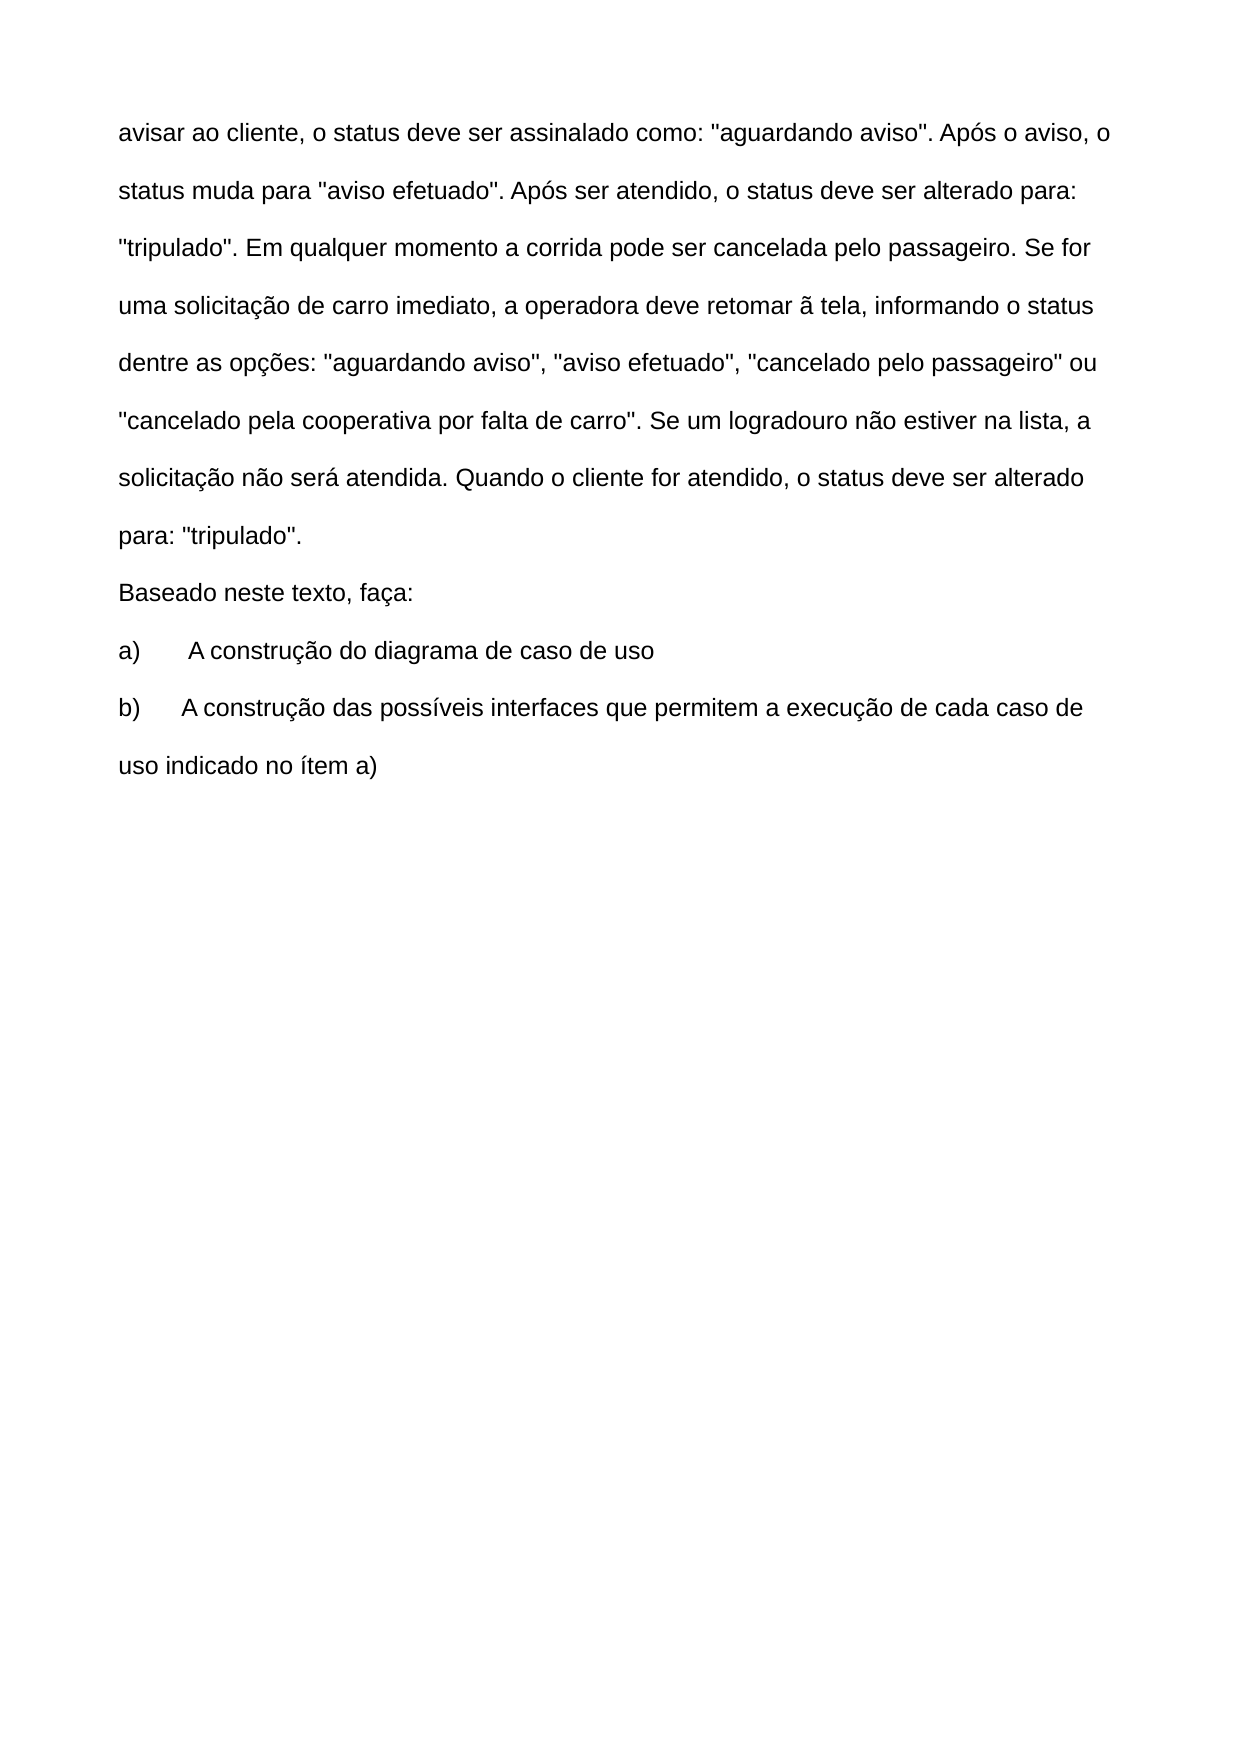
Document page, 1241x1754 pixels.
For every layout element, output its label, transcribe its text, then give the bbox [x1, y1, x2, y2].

text b) A construção das possíveis interfaces que permitem a execução de cada caso de uso indicado no ítem a) [118, 693, 1122, 779]
text a) A construção do diagrama de caso de uso [118, 636, 1122, 664]
text Baseado neste texto, faça: [118, 578, 1122, 607]
text avisar ao cliente, o status deve ser assinalado como: "aguardando aviso". Após o aviso, o status muda para "aviso efetuado". Após ser atendido, o status deve ser alterado para: "tripulado". Em qualquer momento a corrida pode ser cancelada pelo passageiro. Se for uma solicitação de carro imediato, a operadora deve retomar ã tela, informando o status dentre as opções: "aguardando aviso", "aviso efetuado", "cancelado pelo passageiro" ou "cancelado pela cooperativa por falta de carro". Se um logradouro não estiver na lista, a solicitação não será atendida. Quando o cliente for atendido, o status deve ser alterado para: "tripulado". [118, 118, 1122, 549]
